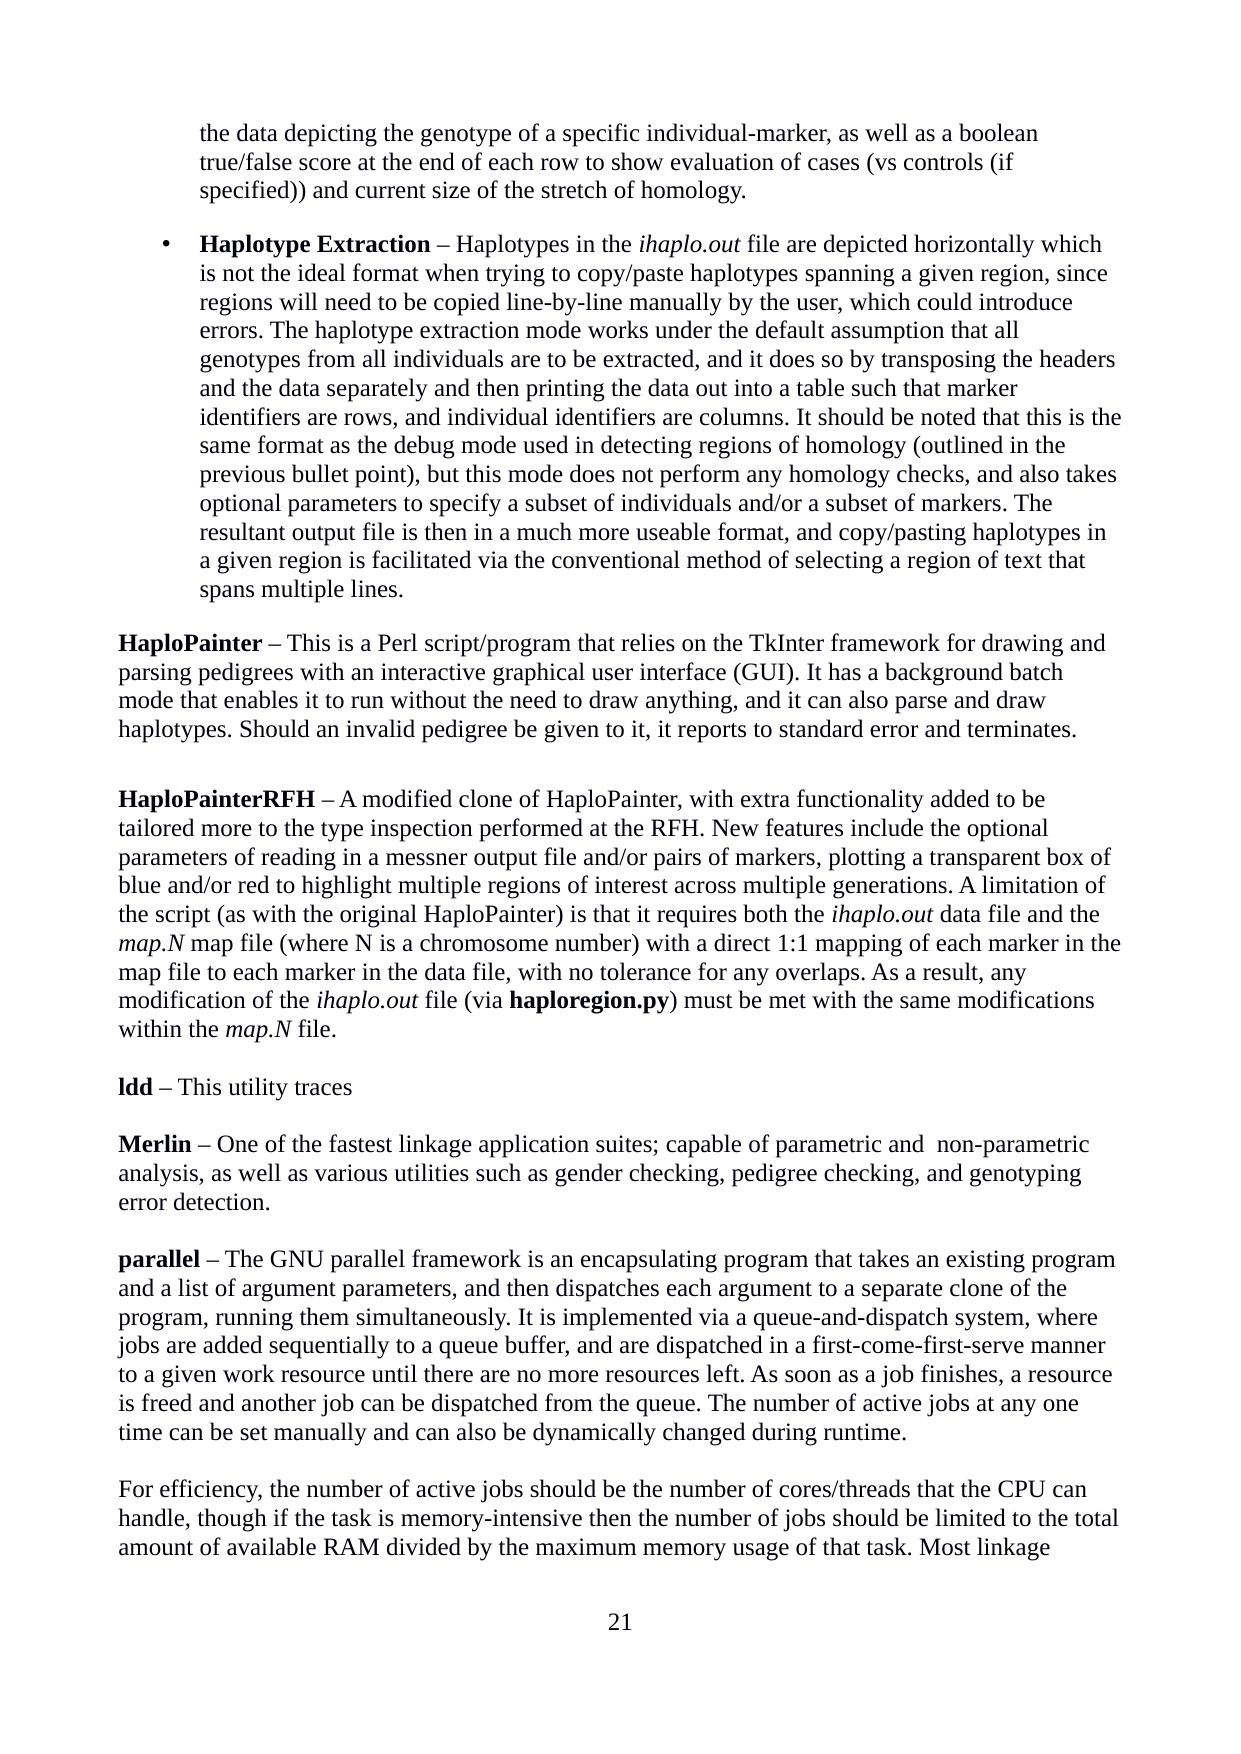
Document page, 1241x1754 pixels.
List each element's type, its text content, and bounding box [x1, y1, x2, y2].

text Merlin – One of the fastest linkage application suites; capable of parametric and non-parametric analysis, as well as various utilities such as gender checking, pedigree checking, and genotyping error detection. [118, 1129, 1122, 1216]
list the data depicting the genotype of a specific individual-marker, as well as a boolean true/false score at the end of each row to show evaluation of cases (vs controls (if specified)) and current size of the stretch of homology. [162, 118, 1122, 204]
text ldd – This utility traces [118, 1072, 1122, 1101]
text For efficiency, the number of active jobs should be the number of cores/threads that the CPU can handle, though if the task is memory-intensive then the number of jobs should be limited to the total amount of available RAM divided by the maximum memory usage of that task. Most linkage [118, 1474, 1122, 1561]
list Haplotype Extraction – Haplotypes in the ihaplo.out file are depicted horizontally which is not the ideal format when trying to copy/paste haplotypes spanning a given region, since regions will need to be copied line-by-line manually by the user, which could introduce errors. The haplotype extraction mode works under the default assumption that all genotypes from all individuals are to be extracted, and it does so by transposing the headers and the data separately and then printing the data out into a table such that marker identifiers are rows, and individual identifiers are columns. It should be noted that this is the same format as the debug mode used in detecting regions of homology (outlined in the previous bullet point), but this mode does not perform any homology checks, and also takes optional parameters to specify a subset of individuals and/or a subset of markers. The resultant output file is then in a much more useable format, and copy/pasting haplotypes in a given region is facilitated via the conventional method of selecting a region of text that spans multiple lines. [162, 229, 1122, 603]
text HaploPainterRFH – A modified clone of HaploPainter, with extra functionality added to be tailored more to the type inspection performed at the RFH. New features include the optional parameters of reading in a messner output file and/or pairs of markers, plotting a transparent box of blue and/or red to highlight multiple regions of interest across multiple generations. A limitation of the script (as with the original HaploPainter) is that it requires both the ihaplo.out data file and the map.N map file (where N is a chromosome number) with a direct 1:1 mapping of each marker in the map file to each marker in the data file, with no tolerance for any overlaps. As a result, any modification of the ihaplo.out file (via haploregion.py) must be met with the same modifications within the map.N file. [118, 784, 1122, 1043]
text parallel – The GNU parallel framework is an encapsulating program that takes an existing program and a list of argument parameters, and then dispatches each argument to a separate clone of the program, running them simultaneously. It is implemented via a queue-and-dispatch system, where jobs are added sequentially to a queue buffer, and are dispatched in a first-come-first-serve manner to a given work resource until there are no more resources left. As soon as a job finishes, a resource is freed and another job can be dispatched from the queue. The number of active jobs at any one time can be set manually and can also be dynamically changed during runtime. [118, 1244, 1122, 1446]
text HaploPainter – This is a Perl script/program that relies on the TkInter framework for drawing and parsing pedigrees with an interactive graphical user interface (GUI). It has a background batch mode that enables it to run without the need to draw anything, and it can also parse and draw haplotypes. Should an invalid pedigree be given to it, it reports to standard error and terminates. [118, 628, 1122, 743]
